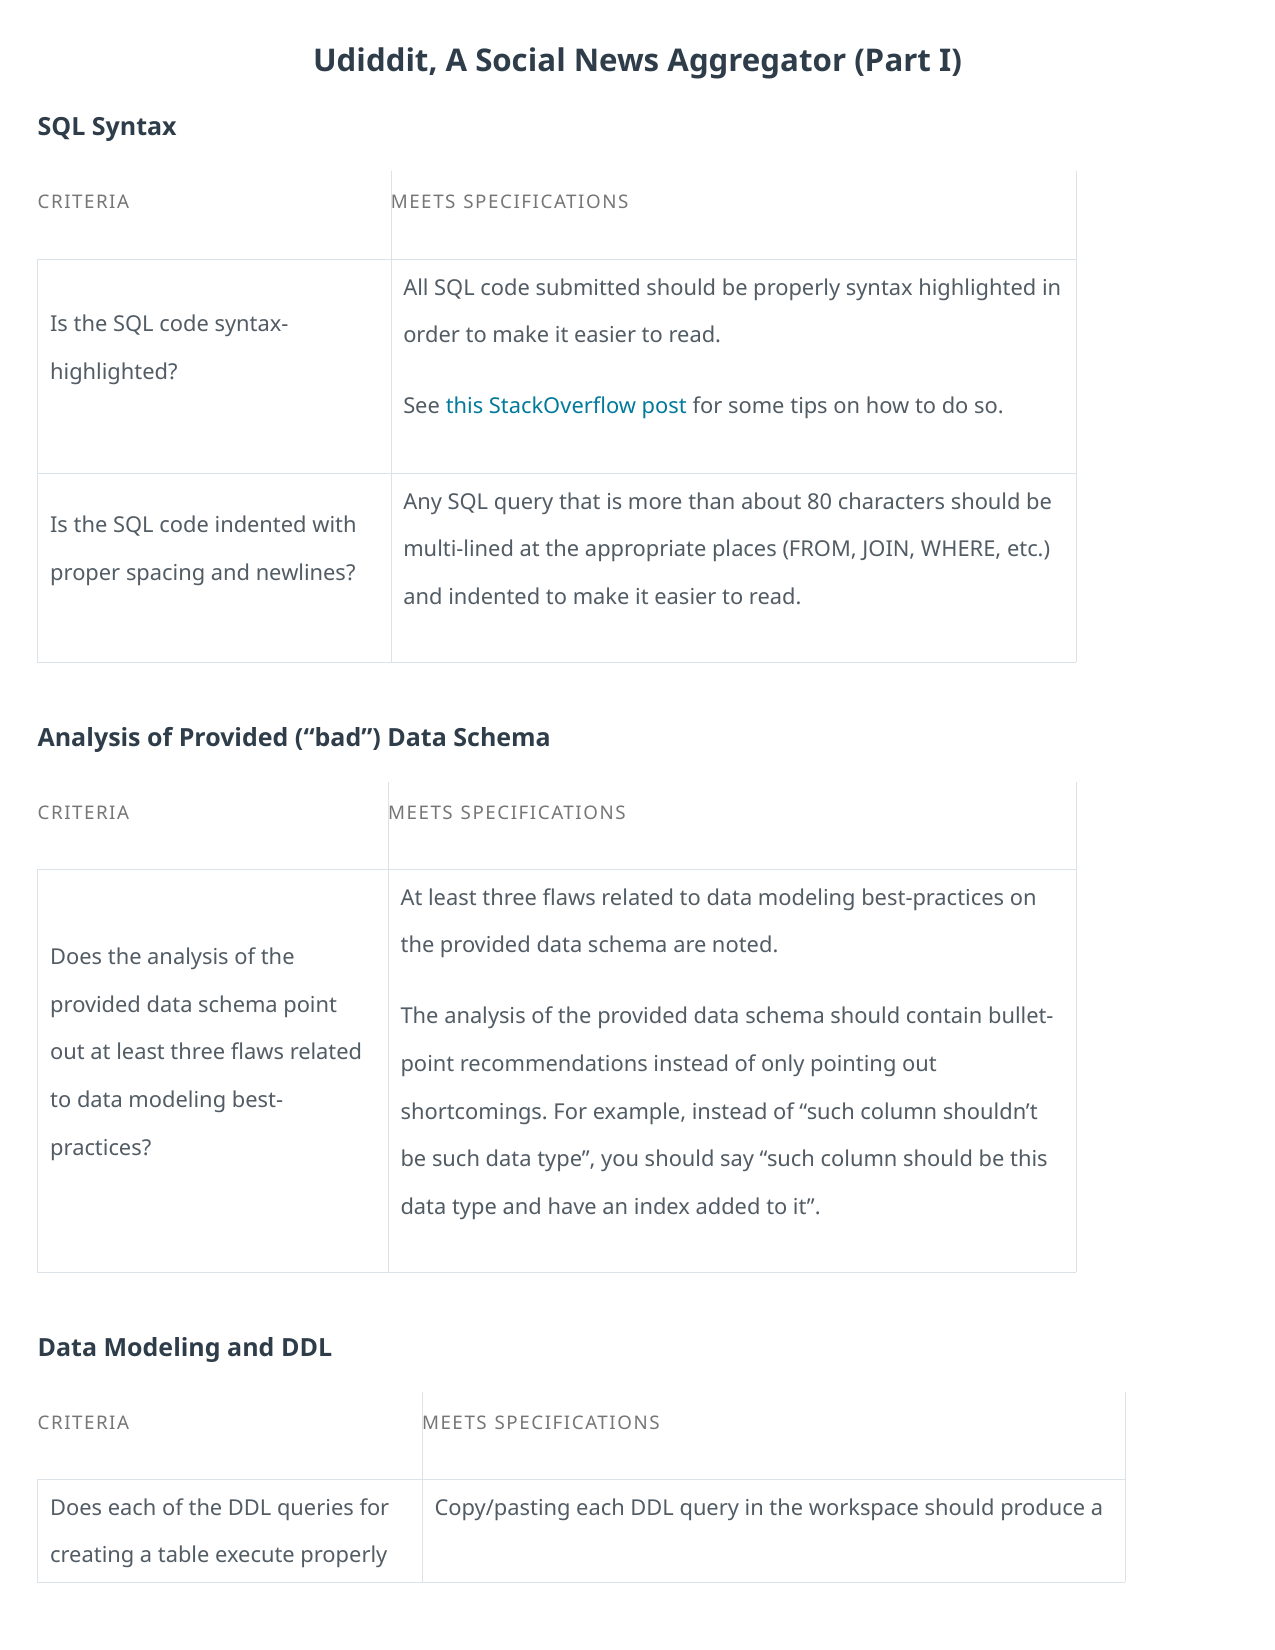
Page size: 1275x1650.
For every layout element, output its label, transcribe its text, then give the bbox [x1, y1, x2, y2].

table_cell All SQL code submitted should be properly syntax highlighted in order to make it easier to read. See this StackOverflow post for some tips on how to do so. [392, 260, 1076, 473]
table_header MEETS SPECIFICATIONS [389, 782, 1076, 869]
table_cell Does each of the DDL queries for creating a table execute properly [38, 1480, 422, 1582]
table_header MEETS SPECIFICATIONS [423, 1392, 1125, 1479]
table_header CRITERIA [38, 782, 388, 869]
table_cell Does the analysis of the provided data schema point out at least three flaws related to data modeling best-practices? [38, 870, 388, 1272]
text SQL Syntax [37, 109, 1237, 143]
text Data Modeling and DDL [37, 1329, 1237, 1363]
table_header CRITERIA [38, 1392, 422, 1479]
table_cell Is the SQL code syntax-highlighted? [38, 260, 391, 473]
table_header CRITERIA [38, 171, 391, 259]
table_header MEETS SPECIFICATIONS [392, 171, 1076, 259]
table_cell Copy/pasting each DDL query in the workspace should produce a [423, 1480, 1125, 1582]
text Udiddit, A Social News Aggregator (Part I) [37, 37, 1237, 80]
table_cell At least three flaws related to data modeling best-practices on the provided data schema are noted. The analysis of the provided data schema should contain bullet-point recommendations instead of only pointing out shortcomings. For example, instead of “such column shouldn’t be such data type”, you should say “such column should be this data type and have an index added to it”. [389, 870, 1076, 1272]
table_cell Is the SQL code indented with proper spacing and newlines? [38, 474, 391, 662]
text Analysis of Provided (“bad”) Data Schema [37, 719, 1237, 753]
table_cell Any SQL query that is more than about 80 characters should be multi-lined at the appropriate places (FROM, JOIN, WHERE, etc.) and indented to make it easier to read. [392, 474, 1076, 662]
